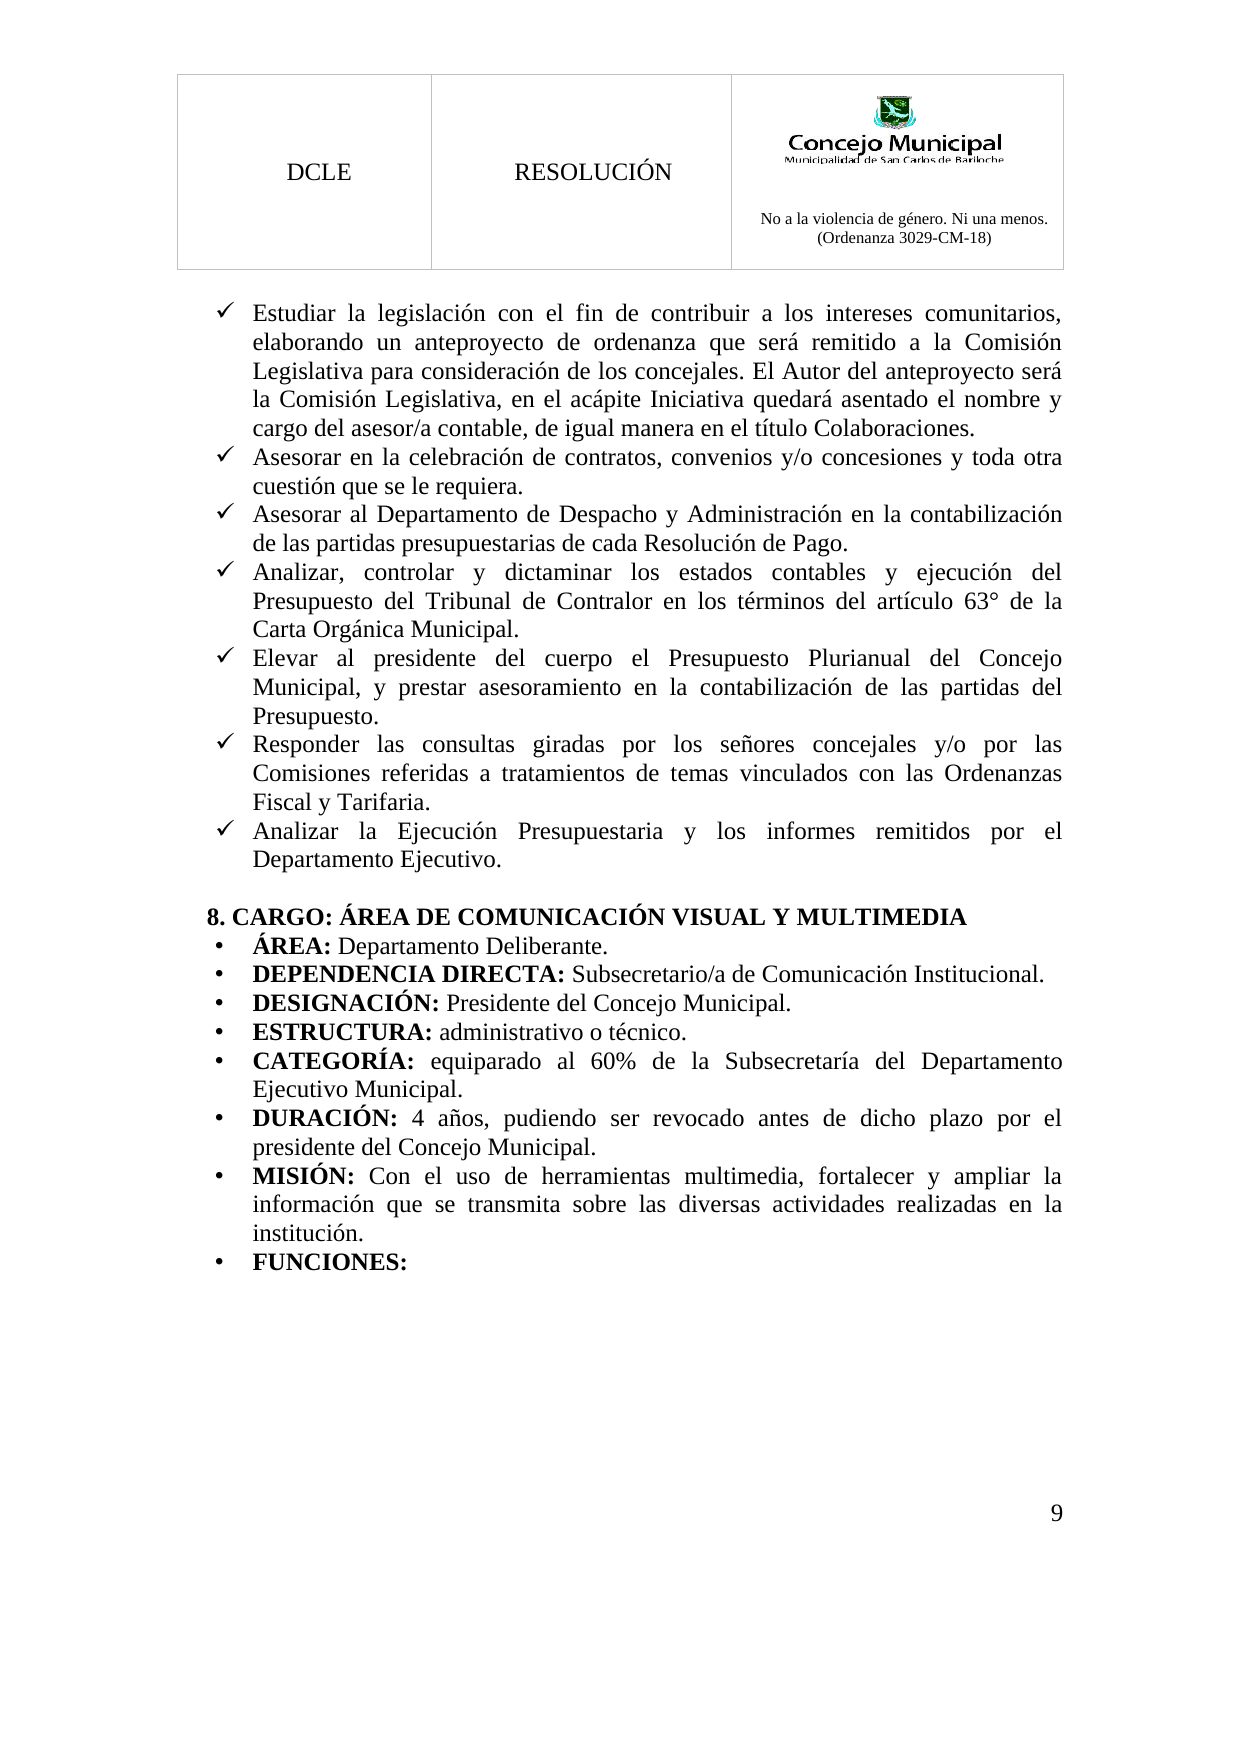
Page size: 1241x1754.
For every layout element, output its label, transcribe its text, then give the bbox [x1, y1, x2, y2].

list FUNCIONES: [215, 1247, 1063, 1276]
list Analizar, controlar y dictaminar los estados contables y ejecución del Presupuesto del Tribunal de Contralor en los términos del artículo 63° de la Carta Orgánica Municipal. [215, 557, 1063, 643]
list Asesorar en la celebración de contratos, convenios y/o concesiones y toda otra cuestión que se le requiera. [215, 442, 1063, 499]
list ESTRUCTURA: administrativo o técnico. [215, 1017, 1063, 1046]
list Responder las consultas giradas por los señores concejales y/o por las Comisiones referidas a tratamientos de temas vinculados con las Ordenanzas Fiscal y Tarifaria. [215, 729, 1063, 816]
list CATEGORÍA: equiparado al 60% de la Subsecretaría del Departamento Ejecutivo Municipal. [215, 1046, 1063, 1103]
list ÁREA: Departamento Deliberante. [215, 931, 1063, 959]
list DESIGNACIÓN: Presidente del Concejo Municipal. [215, 988, 1063, 1017]
list Elevar al presidente del cuerpo el Presupuesto Plurianual del Concejo Municipal, y prestar asesoramiento en la contabilización de las partidas del Presupuesto. [215, 643, 1063, 729]
list Estudiar la legislación con el fin de contribuir a los intereses comunitarios, elaborando un anteproyecto de ordenanza que será remitido a la Comisión Legislativa para consideración de los concejales. El Autor del anteproyecto será la Comisión Legislativa, en el acápite Iniciativa quedará asentado el nombre y cargo del asesor/a contable, de igual manera en el título Colaboraciones. [215, 298, 1063, 442]
list MISIÓN: Con el uso de herramientas multimedia, fortalecer y ampliar la información que se transmita sobre las diversas actividades realizadas en la institución. [215, 1161, 1063, 1247]
text 8. CARGO: ÁREA DE COMUNICACIÓN VISUAL Y MULTIMEDIA [177, 902, 1063, 931]
list Asesorar al Departamento de Despacho y Administración en la contabilización de las partidas presupuestarias de cada Resolución de Pago. [215, 499, 1063, 557]
list DURACIÓN: 4 años, pudiendo ser revocado antes de dicho plazo por el presidente del Concejo Municipal. [215, 1103, 1063, 1161]
list Analizar la Ejecución Presupuestaria y los informes remitidos por el Departamento Ejecutivo. [215, 816, 1063, 873]
list DEPENDENCIA DIRECTA: Subsecretario/a de Comunicación Institucional. [215, 959, 1063, 988]
